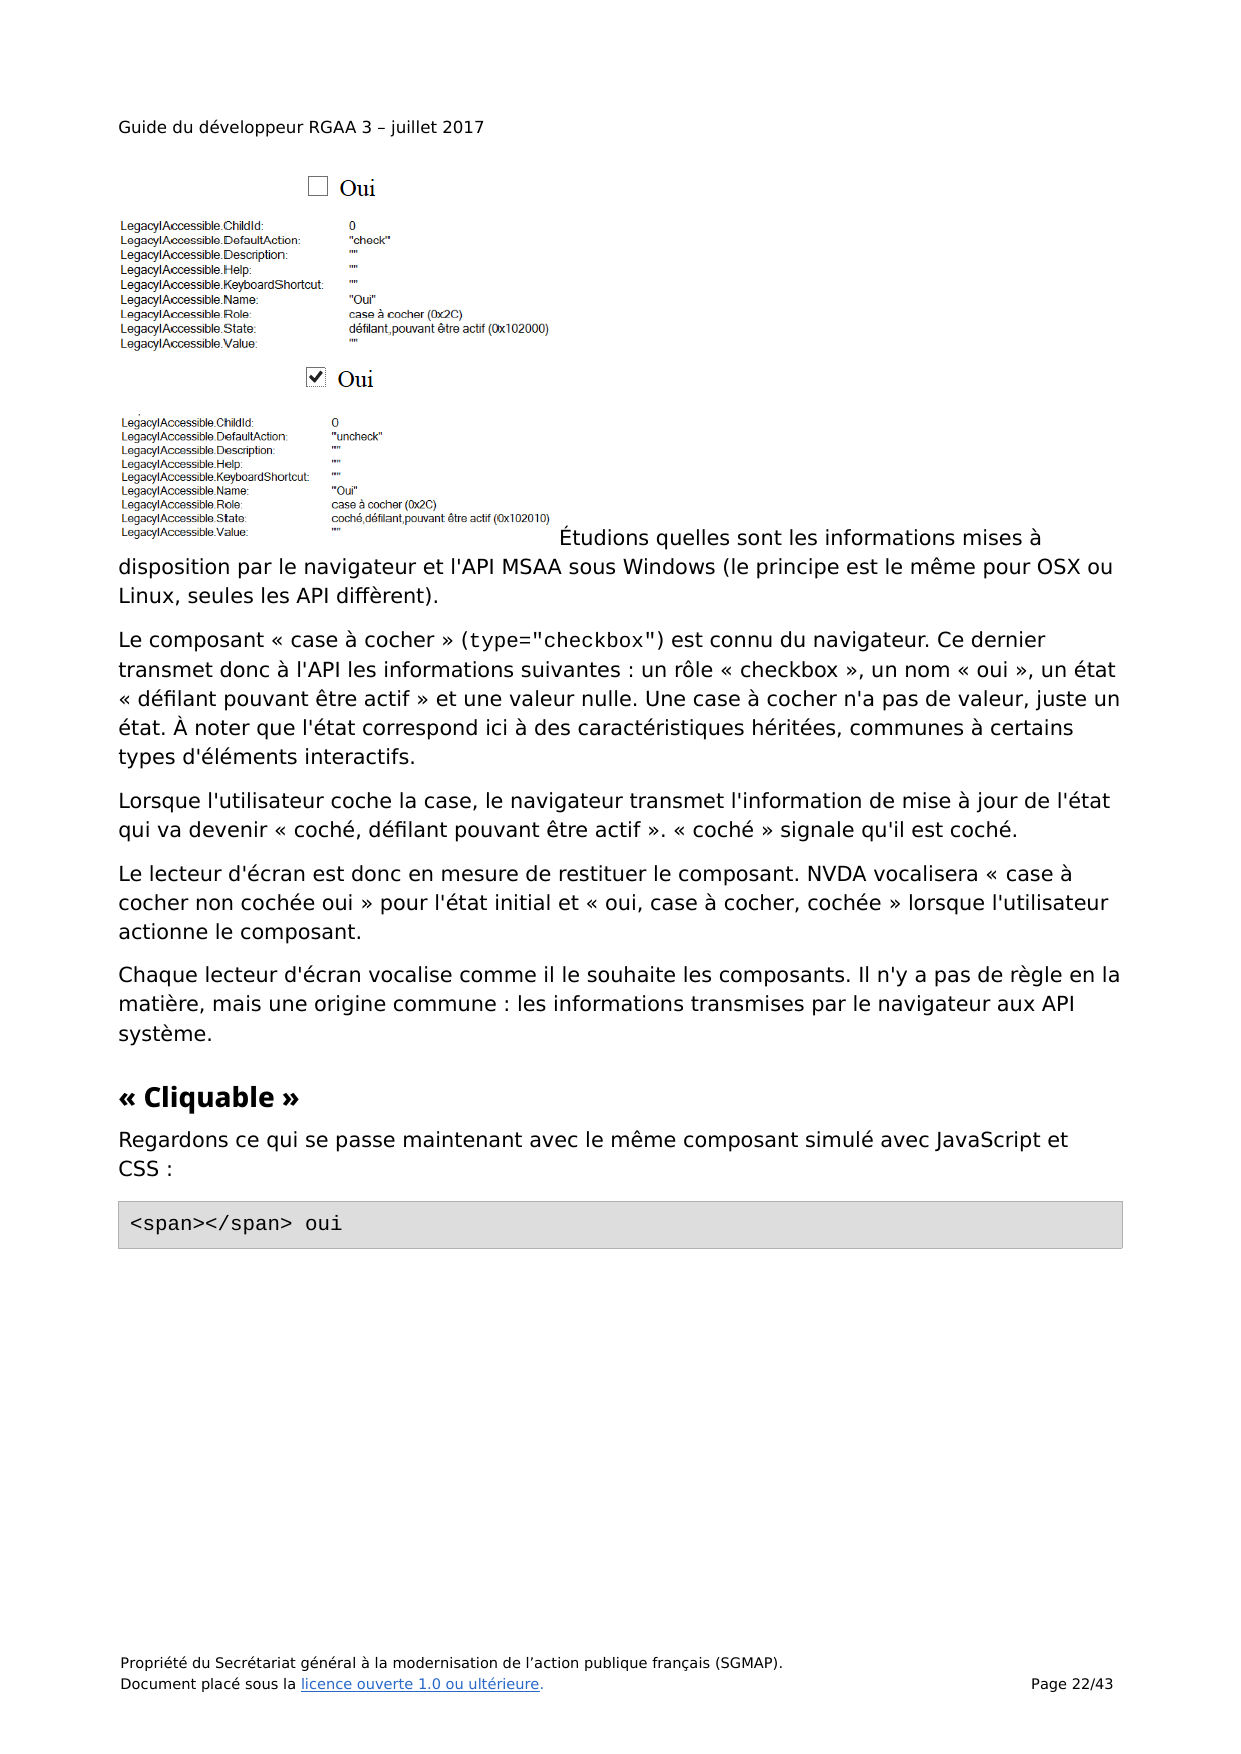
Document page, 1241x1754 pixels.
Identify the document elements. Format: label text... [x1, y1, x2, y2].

text Regardons ce qui se passe maintenant avec le même composant simulé avec JavaScript et CSS : [118, 1128, 1122, 1181]
text <span></span> oui [119, 1202, 1122, 1248]
picture [118, 167, 553, 546]
text Le composant « case à cocher » (type="checkbox") est connu du navigateur. Ce dernier transmet donc à l'API les informations suivantes : un rôle « checkbox », un nom « oui », un état « défilant pouvant être actif » et une valeur nulle. Une case à cocher n'a pas de valeur, juste un état. À noter que l'état correspond ici à des caractéristiques héritées, communes à certains types d'éléments interactifs. [118, 628, 1122, 769]
text Étudions quelles sont les informations mises à disposition par le navigateur et l'API MSAA sous Windows (le principe est le même pour OSX ou Linux, seules les API diffèrent). [118, 167, 1122, 608]
text Le lecteur d'écran est donc en mesure de restituer le composant. NVDA vocalisera « case à cocher non cochée oui » pour l'état initial et « oui, case à cocher, cochée » lorsque l'utilisateur actionne le composant. [118, 862, 1122, 944]
subtitle « Cliquable » [118, 1078, 1122, 1115]
text Chaque lecteur d'écran vocalise comme il le souhaite les composants. Il n'y a pas de règle en la matière, mais une origine commune : les informations transmises par le navigateur aux API système. [118, 963, 1122, 1046]
text Lorsque l'utilisateur coche la case, le navigateur transmet l'information de mise à jour de l'état qui va devenir « coché, défilant pouvant être actif ». « coché » signale qu'il est coché. [118, 789, 1122, 842]
